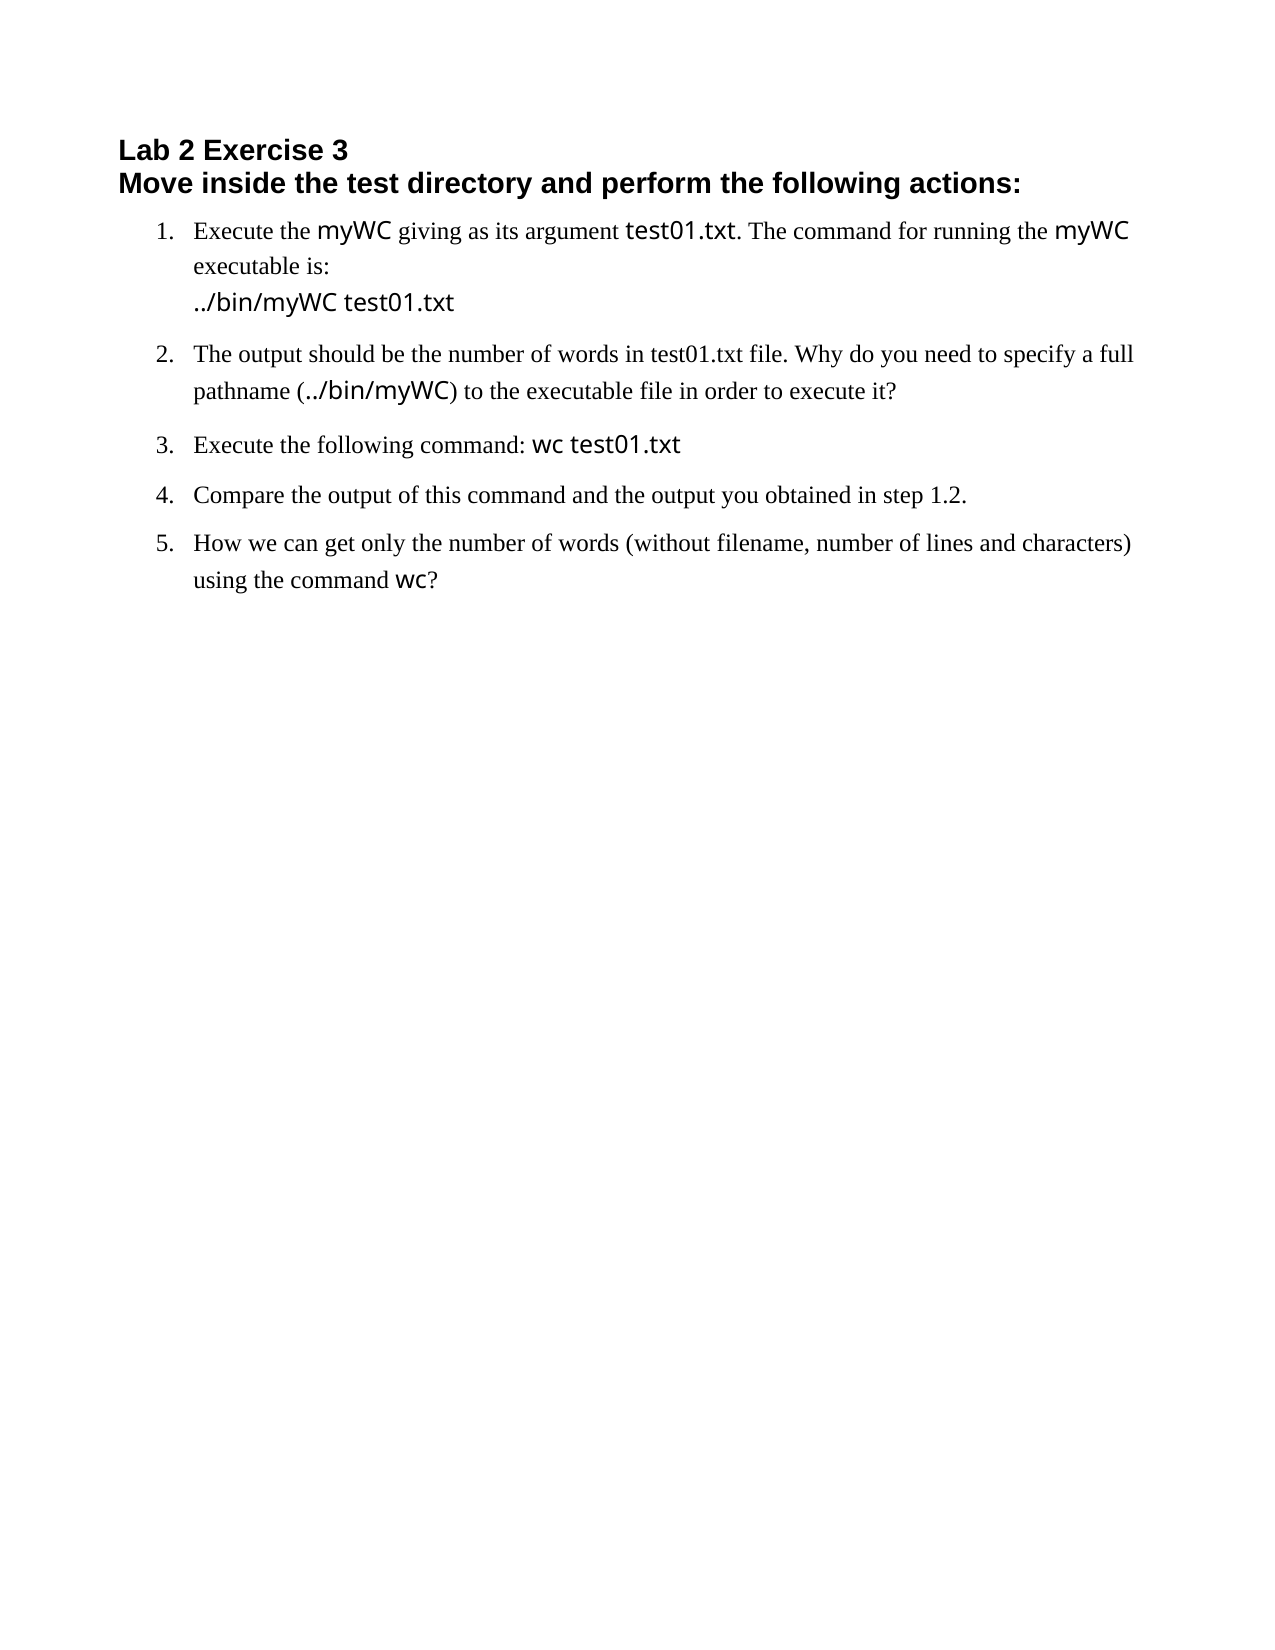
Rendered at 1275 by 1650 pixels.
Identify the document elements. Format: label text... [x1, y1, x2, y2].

list Compare the output of this command and the output you obtained in step 1.2. [156, 480, 1157, 509]
subtitle Lab 2 Exercise 3 Move inside the test directory and perform the following actions: [118, 133, 1157, 200]
list Execute the myWC giving as its argument test01.txt. The command for running the myWC executable is: ../bin/myWC test01.txt [156, 213, 1157, 319]
list Execute the following command: wc test01.txt [156, 426, 1157, 460]
list The output should be the number of words in test01.txt file. Why do you need to specify a full pathname (../bin/myWC) to the executable file in order to execute it? [156, 339, 1157, 407]
list How we can get only the number of words (without filename, number of lines and characters) using the command wc? [156, 528, 1157, 596]
